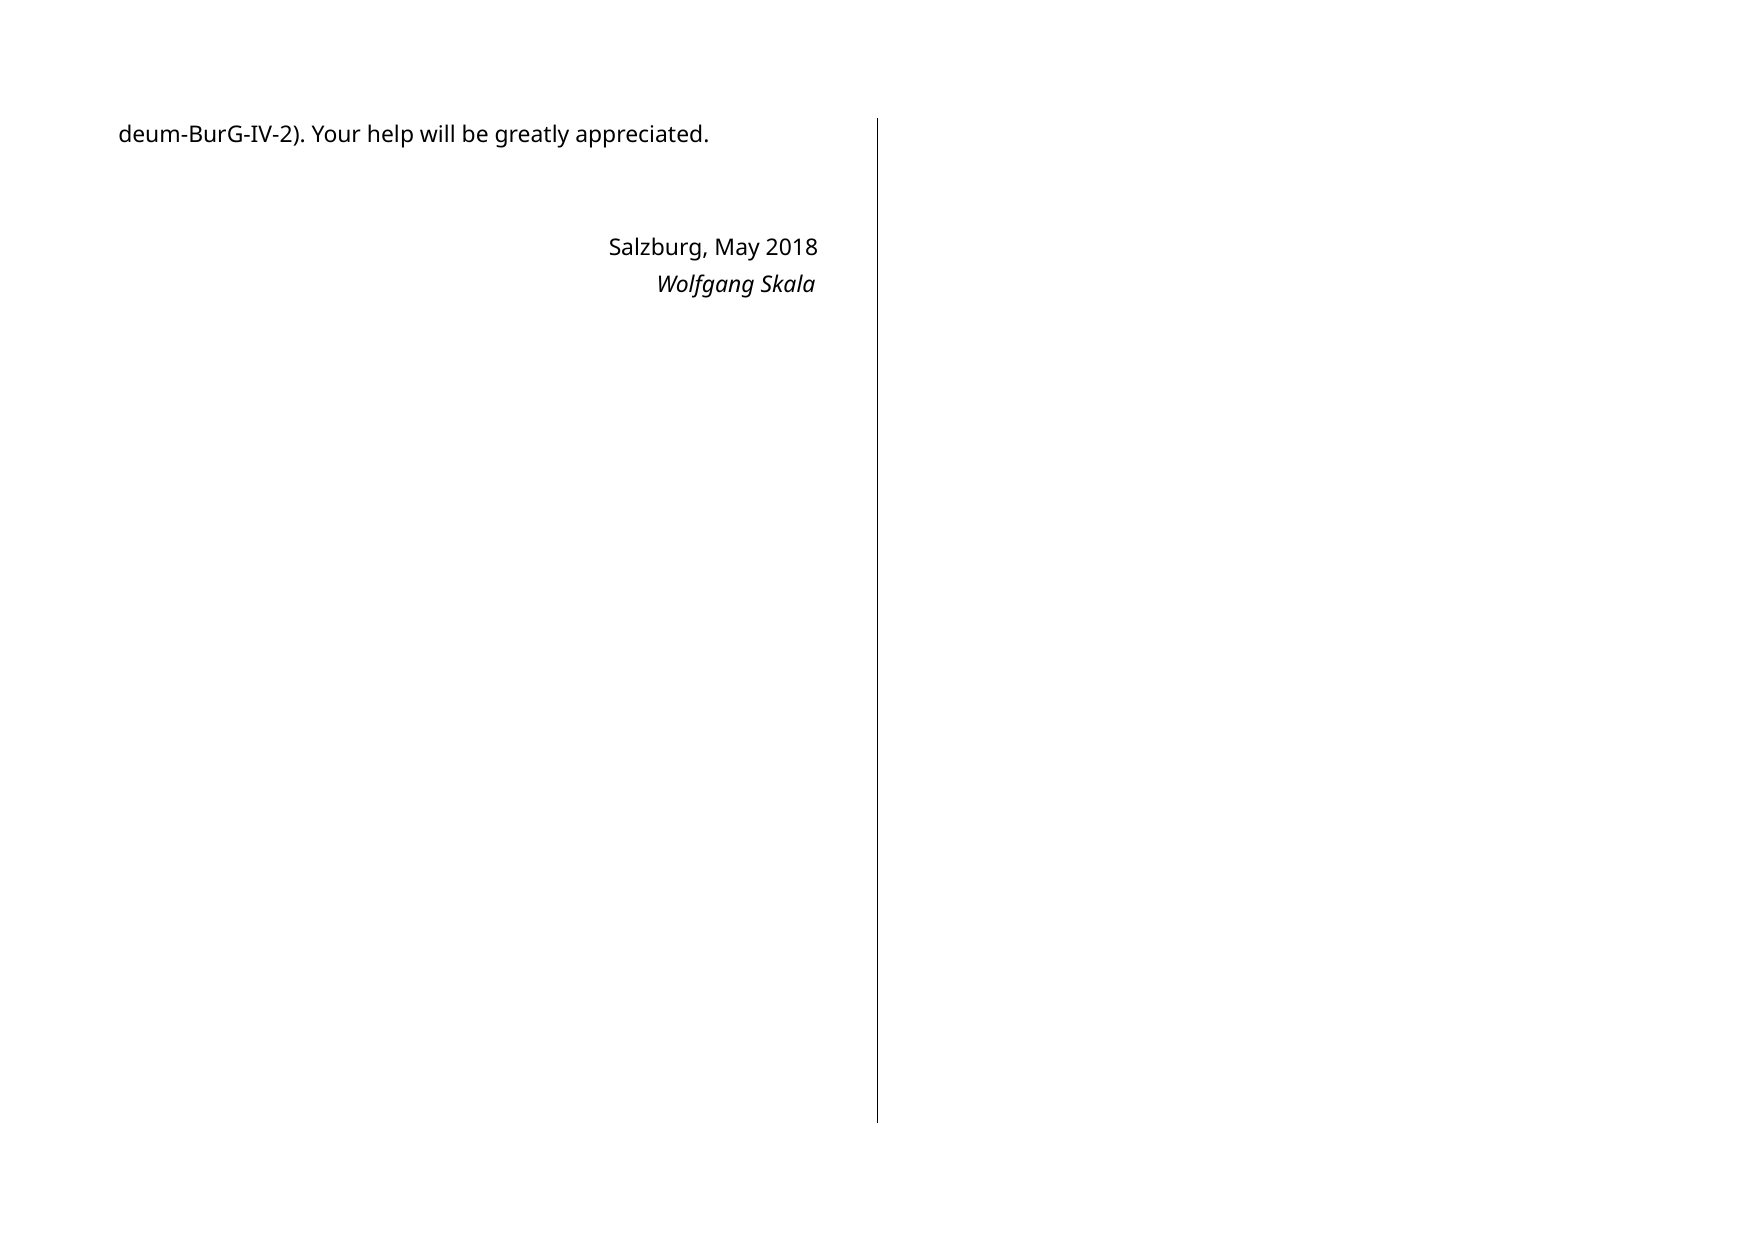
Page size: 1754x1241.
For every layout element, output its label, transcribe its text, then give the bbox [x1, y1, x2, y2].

text deum-BurG-IV-2). Your help will be greatly appreciated. [118, 118, 818, 149]
text Salzburg, May 2018 Wolfgang Skala [118, 231, 818, 299]
